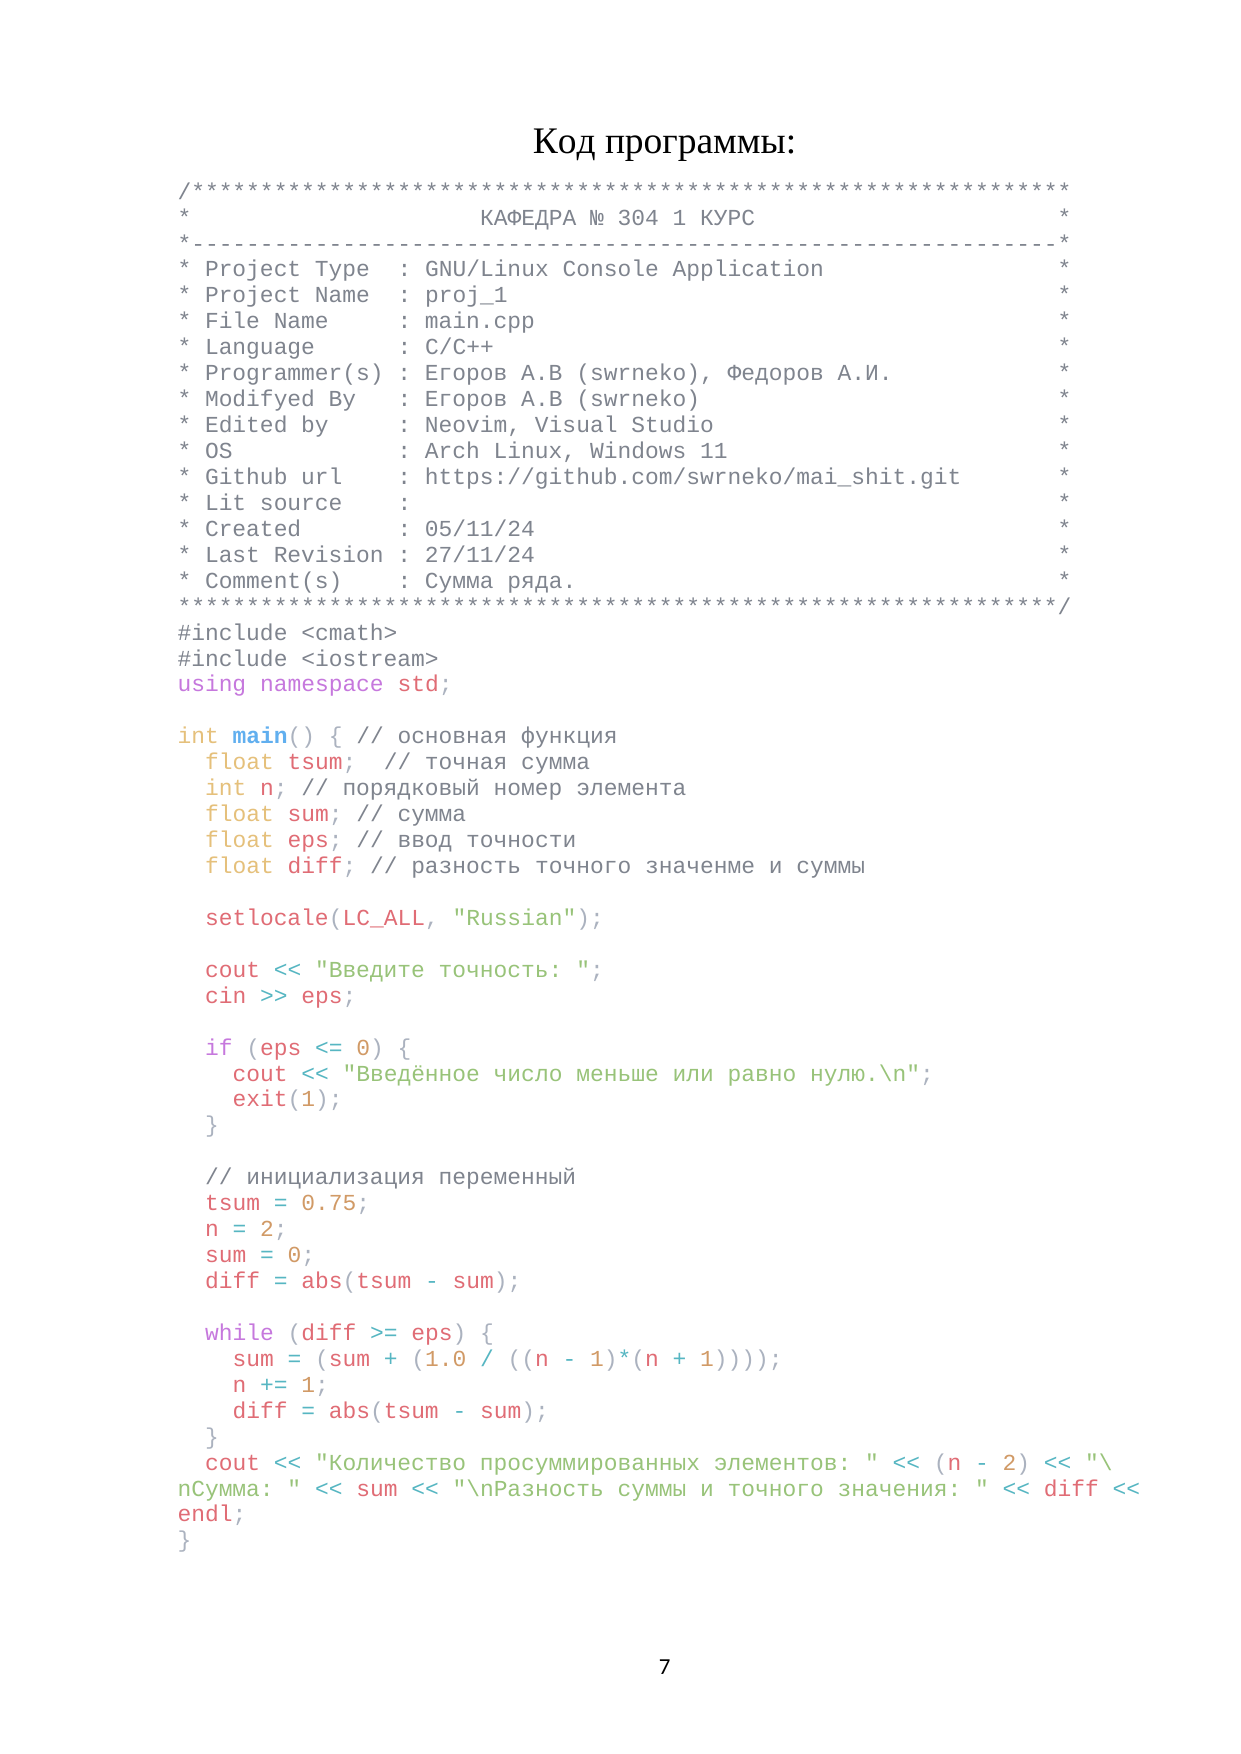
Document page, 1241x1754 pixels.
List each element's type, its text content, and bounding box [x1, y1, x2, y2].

text cout << "Введите точность: "; [177, 958, 1152, 984]
text diff = abs(tsum - sum); [177, 1269, 1152, 1295]
text int n; // порядковый номер элемента [177, 777, 1152, 802]
text float eps; // ввод точности [177, 828, 1152, 854]
text * Github url : https://github.com/swrneko/mai_shit.git * [177, 465, 1152, 491]
text * Created : 05/11/24 * [177, 517, 1152, 543]
text * OS : Arch Linux, Windows 11 * [177, 439, 1152, 465]
text n = 2; [177, 1217, 1152, 1243]
text sum = (sum + (1.0 / ((n - 1)*(n + 1)))); [177, 1347, 1152, 1373]
text using namespace std; [177, 673, 1152, 699]
text #include <cmath> [177, 621, 1152, 647]
text float diff; // разность точного значенме и суммы [177, 854, 1152, 880]
text * Project Type : GNU/Linux Console Application * [177, 258, 1152, 284]
text float tsum; // точная сумма [177, 751, 1152, 777]
text // инициализация переменный [177, 1166, 1152, 1192]
text int main() { // основная функция [177, 725, 1152, 751]
text } [177, 1114, 1152, 1140]
text * File Name : main.cpp * [177, 310, 1152, 336]
text n += 1; [177, 1373, 1152, 1399]
text * Comment(s) : Сумма ряда. * [177, 569, 1152, 595]
text cout << "Количество просуммированных элементов: " << (n - 2) << "\nСумма: " << sum << "\nРазность суммы и точного значения: " << diff << endl; [177, 1451, 1152, 1529]
text sum = 0; [177, 1243, 1152, 1269]
text Код программы: [177, 118, 1152, 161]
text ****************************************************************/ [177, 595, 1152, 621]
text /**************************************************************** [177, 180, 1152, 206]
text tsum = 0.75; [177, 1192, 1152, 1217]
text * Project Name : proj_1 * [177, 284, 1152, 310]
text } [177, 1529, 1152, 1555]
text if (eps <= 0) { [177, 1036, 1152, 1062]
text cin >> eps; [177, 984, 1152, 1010]
text setlocale(LC_ALL, "Russian"); [177, 906, 1152, 932]
text cout << "Введённое число меньше или равно нулю.\n"; [177, 1062, 1152, 1088]
text * Lit source : * [177, 491, 1152, 517]
text * Modifyed By : Егоров А.В (swrneko) * [177, 387, 1152, 413]
text * Edited by : Neovim, Visual Studio * [177, 413, 1152, 439]
text float sum; // сумма [177, 802, 1152, 828]
text diff = abs(tsum - sum); [177, 1399, 1152, 1425]
text * Language : C/C++ * [177, 336, 1152, 362]
text while (diff >= eps) { [177, 1321, 1152, 1347]
text * Last Revision : 27/11/24 * [177, 543, 1152, 569]
text * Programmer(s) : Егоров А.В (swrneko), Федоров А.И. * [177, 362, 1152, 387]
text #include <iostream> [177, 647, 1152, 673]
text } [177, 1425, 1152, 1451]
text *---------------------------------------------------------------* [177, 232, 1152, 258]
text exit(1); [177, 1088, 1152, 1114]
text * КАФЕДРА № 304 1 КУРС * [177, 206, 1152, 232]
